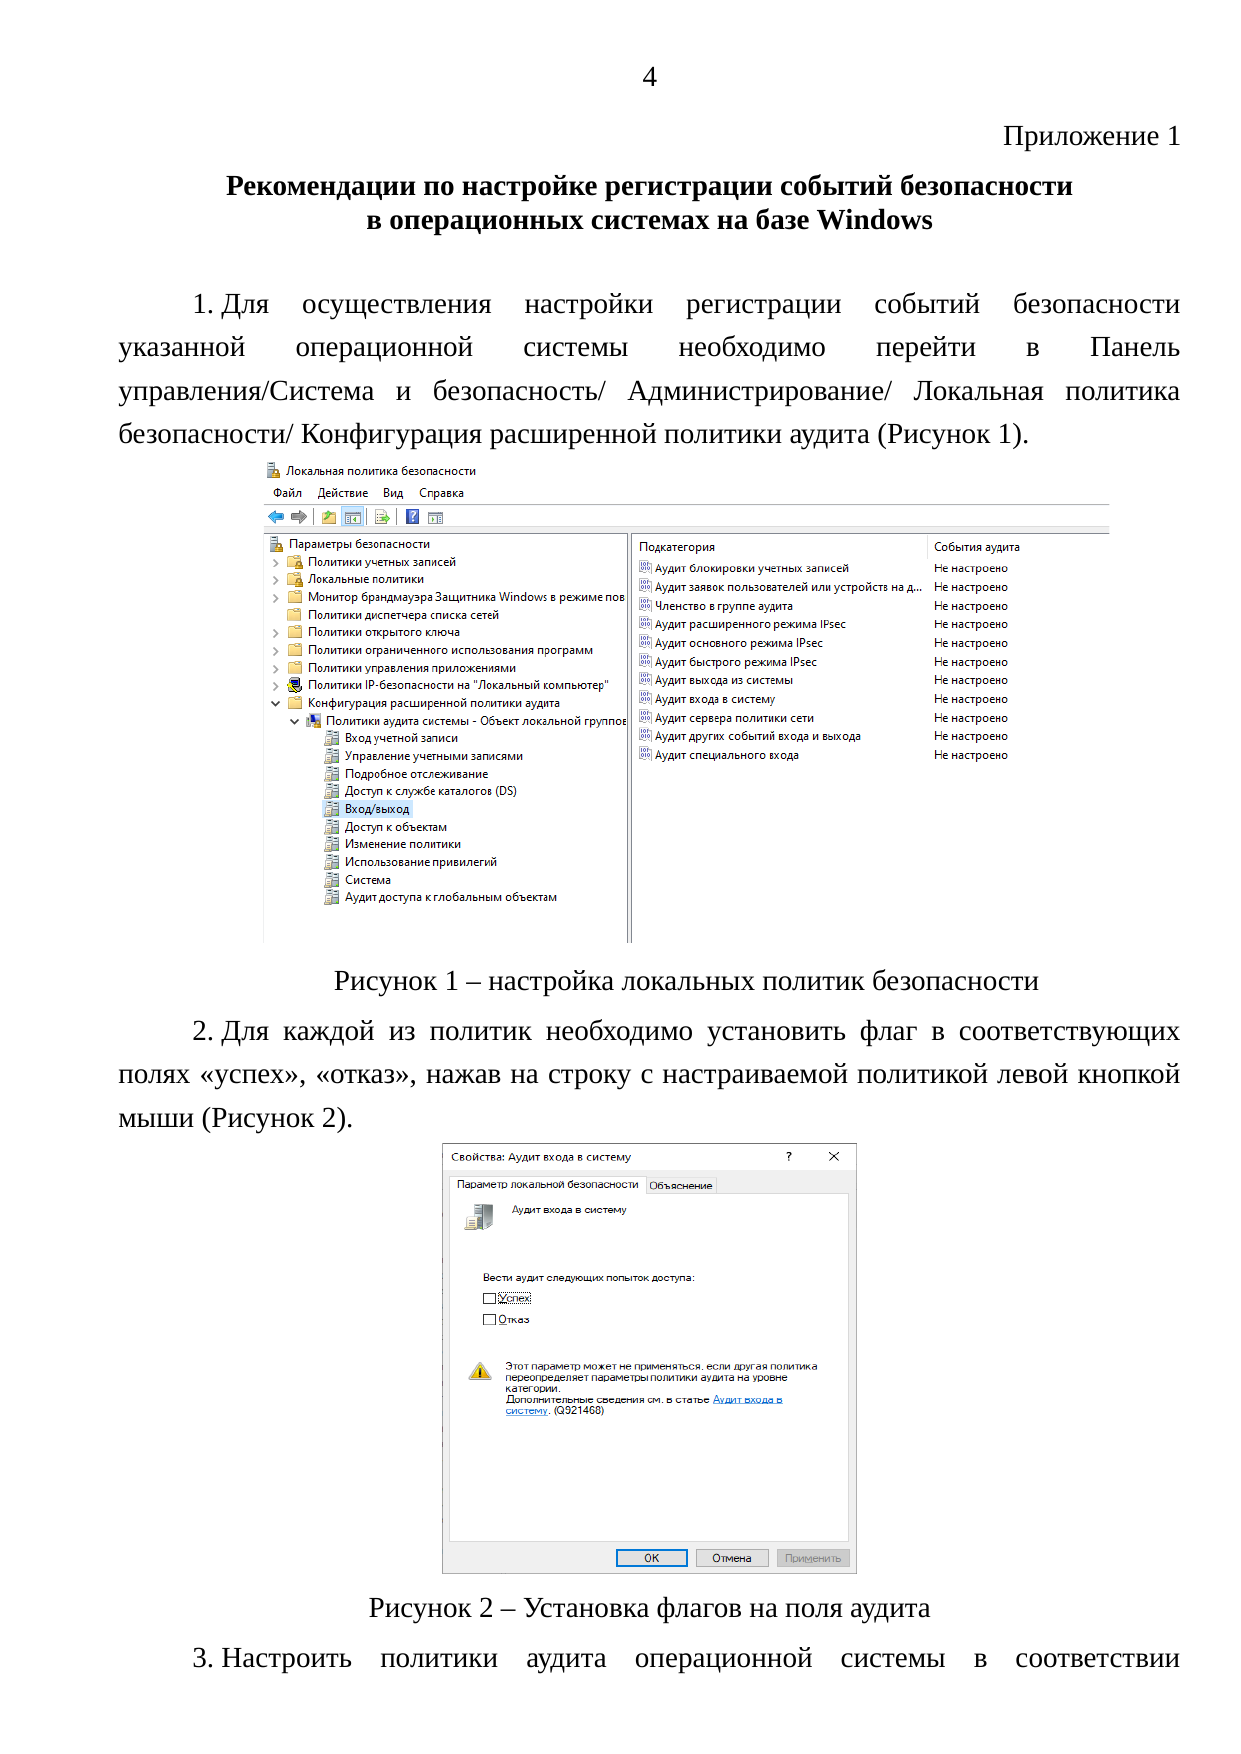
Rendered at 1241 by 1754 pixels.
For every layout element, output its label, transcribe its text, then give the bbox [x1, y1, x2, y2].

text Приложение 1 [118, 118, 1181, 152]
text 2. Для каждой из политик необходимо установить флаг в соответствующих полях «успех», «отказ», нажав на строку с настраиваемой политикой левой кнопкой мыши (Рисунок 2). [118, 1013, 1181, 1134]
text Рисунок 1 – настройка локальных политик безопасности [118, 963, 1181, 996]
text Рекомендации по настройке регистрации событий безопасности [118, 168, 1181, 202]
text в операционных системах на базе Windows [118, 202, 1181, 236]
text 1. Для осуществления настройки регистрации событий безопасности указанной операционной системы необходимо перейти в Панель управления/Система и безопасность/ Администрирование/ Локальная политика безопасности/ Конфигурация расширенной политики аудита (Рисунок 1). [118, 286, 1181, 450]
text 3. Настроить политики аудита операционной системы в соответствии [118, 1641, 1181, 1674]
text Рисунок 2 – Установка флагов на поля аудита [118, 1590, 1181, 1624]
